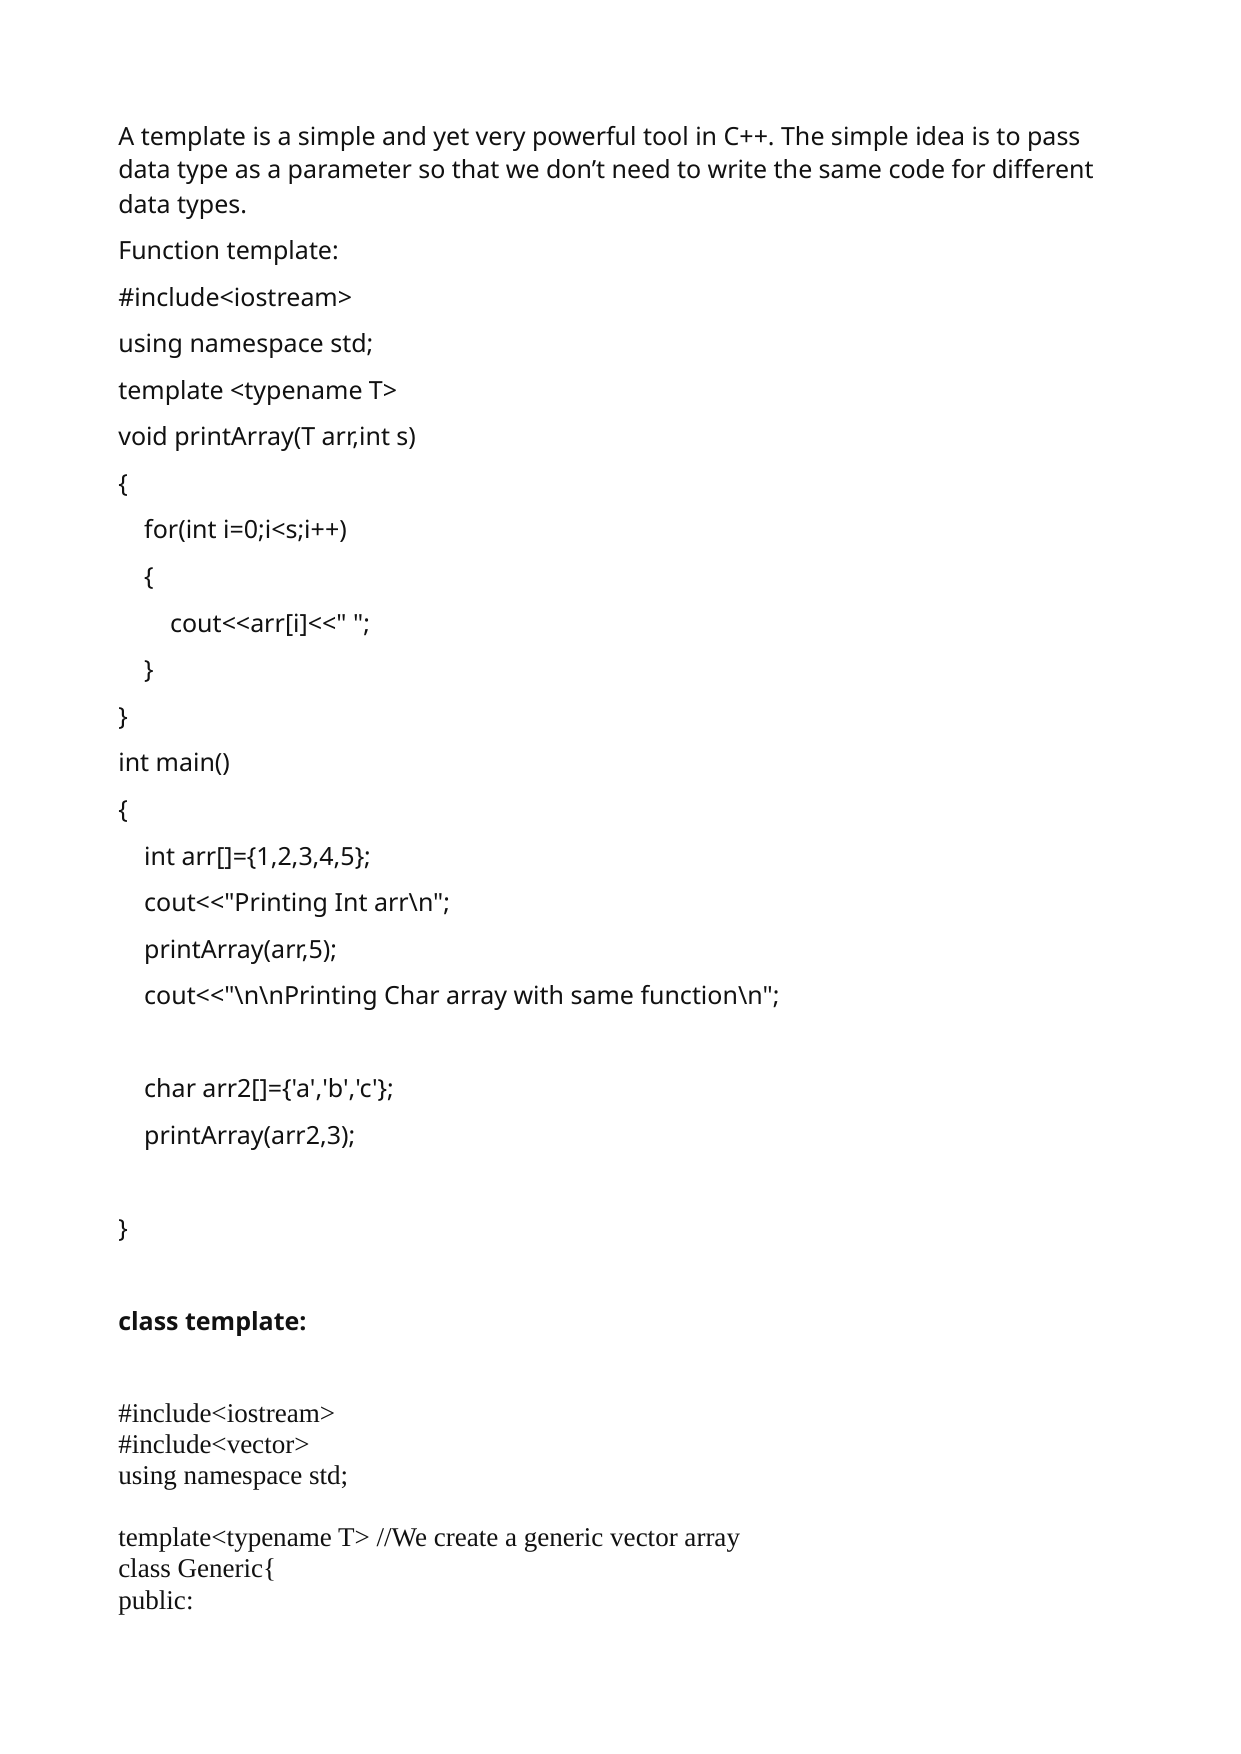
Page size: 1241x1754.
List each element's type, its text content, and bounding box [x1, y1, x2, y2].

text class template: [118, 1304, 1122, 1338]
text public: [118, 1584, 1122, 1615]
text void printArray(T arr,int s) [118, 419, 1122, 453]
text { [118, 792, 1122, 826]
text class Generic{ [118, 1553, 1122, 1584]
text int arr[]={1,2,3,4,5}; [118, 838, 1122, 872]
text { [118, 466, 1122, 500]
text int main() [118, 745, 1122, 779]
text for(int i=0;i<s;i++) [118, 512, 1122, 546]
text } [118, 652, 1122, 686]
text A template is a simple and yet very powerful tool in C++. The simple idea is to pass data type as a parameter so that we don’t need to write the same code for different data types. [118, 118, 1122, 220]
text } [118, 698, 1122, 732]
text cout<<"\n\nPrinting Char array with same function\n"; [118, 978, 1122, 1012]
text printArray(arr2,3); [118, 1117, 1122, 1152]
text Function template: [118, 233, 1122, 267]
text using namespace std; [118, 1459, 1122, 1490]
text template <typename T> [118, 372, 1122, 407]
text using namespace std; [118, 326, 1122, 360]
text } [118, 1211, 1122, 1245]
text #include<iostream> [118, 1397, 1122, 1428]
text char arr2[]={'a','b','c'}; [118, 1071, 1122, 1105]
text template<typename T> //We create a generic vector array [118, 1521, 1122, 1553]
text printArray(arr,5); [118, 931, 1122, 965]
text cout<<arr[i]<<" "; [118, 605, 1122, 639]
text #include<iostream> [118, 279, 1122, 313]
text { [118, 559, 1122, 593]
text #include<vector> [118, 1428, 1122, 1459]
text cout<<"Printing Int arr\n"; [118, 885, 1122, 919]
